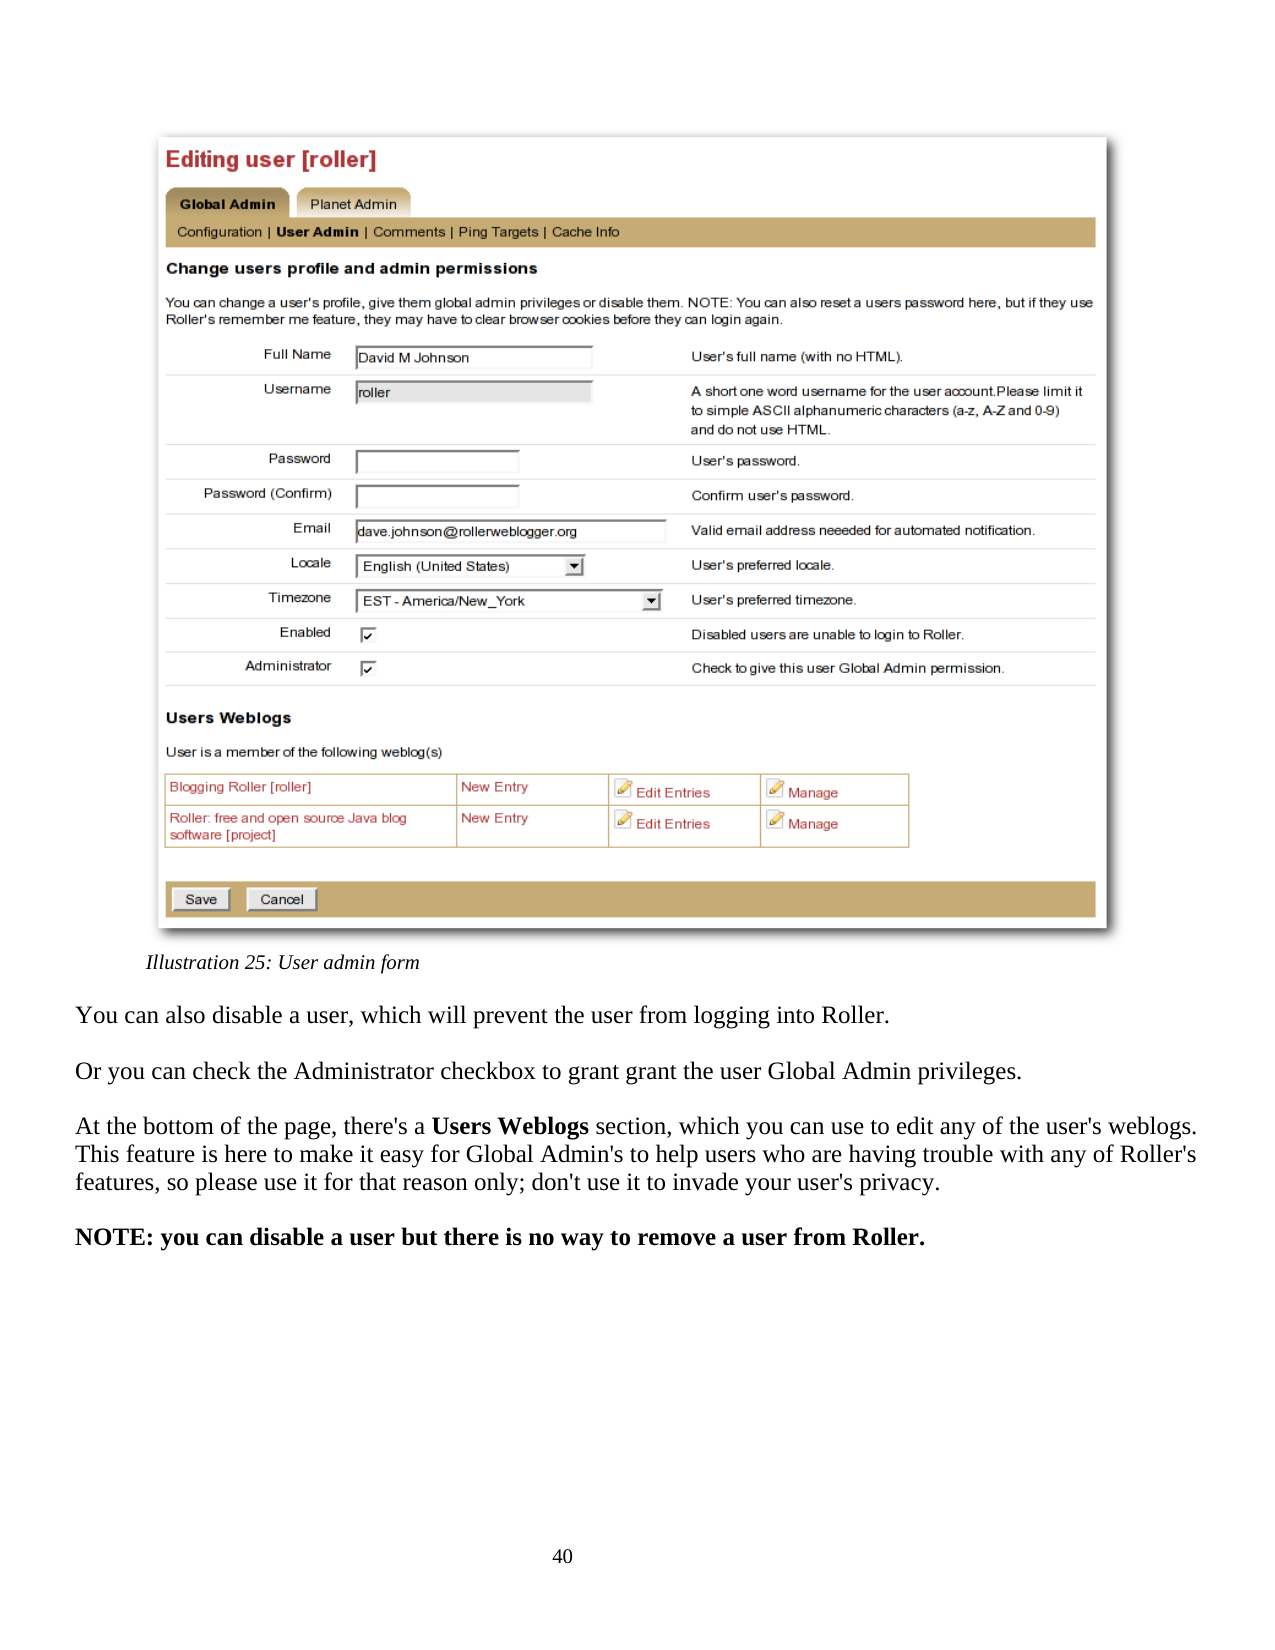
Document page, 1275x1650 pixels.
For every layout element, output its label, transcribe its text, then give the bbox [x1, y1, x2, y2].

text You can also disable a user, which will prevent the user from logging into Roller. [75, 1001, 1200, 1029]
text At the bottom of the page, there's a Users Weblogs section, which you can use to edit any of the user's weblogs. This feature is here to make it easy for Global Admin's to help users who are having trouble with any of Roller's features, so please use it for that reason only; don't use it to invade your user's privacy. [75, 1112, 1200, 1195]
text Or you can check the Administrator checkbox to grant grant the user Global Admin privileges. [75, 1057, 1200, 1084]
text NOTE: you can disable a user but there is no way to remove a user from Roller. [75, 1223, 1200, 1251]
picture [145, 124, 1130, 951]
text Illustration 25: User admin form [146, 951, 1129, 974]
